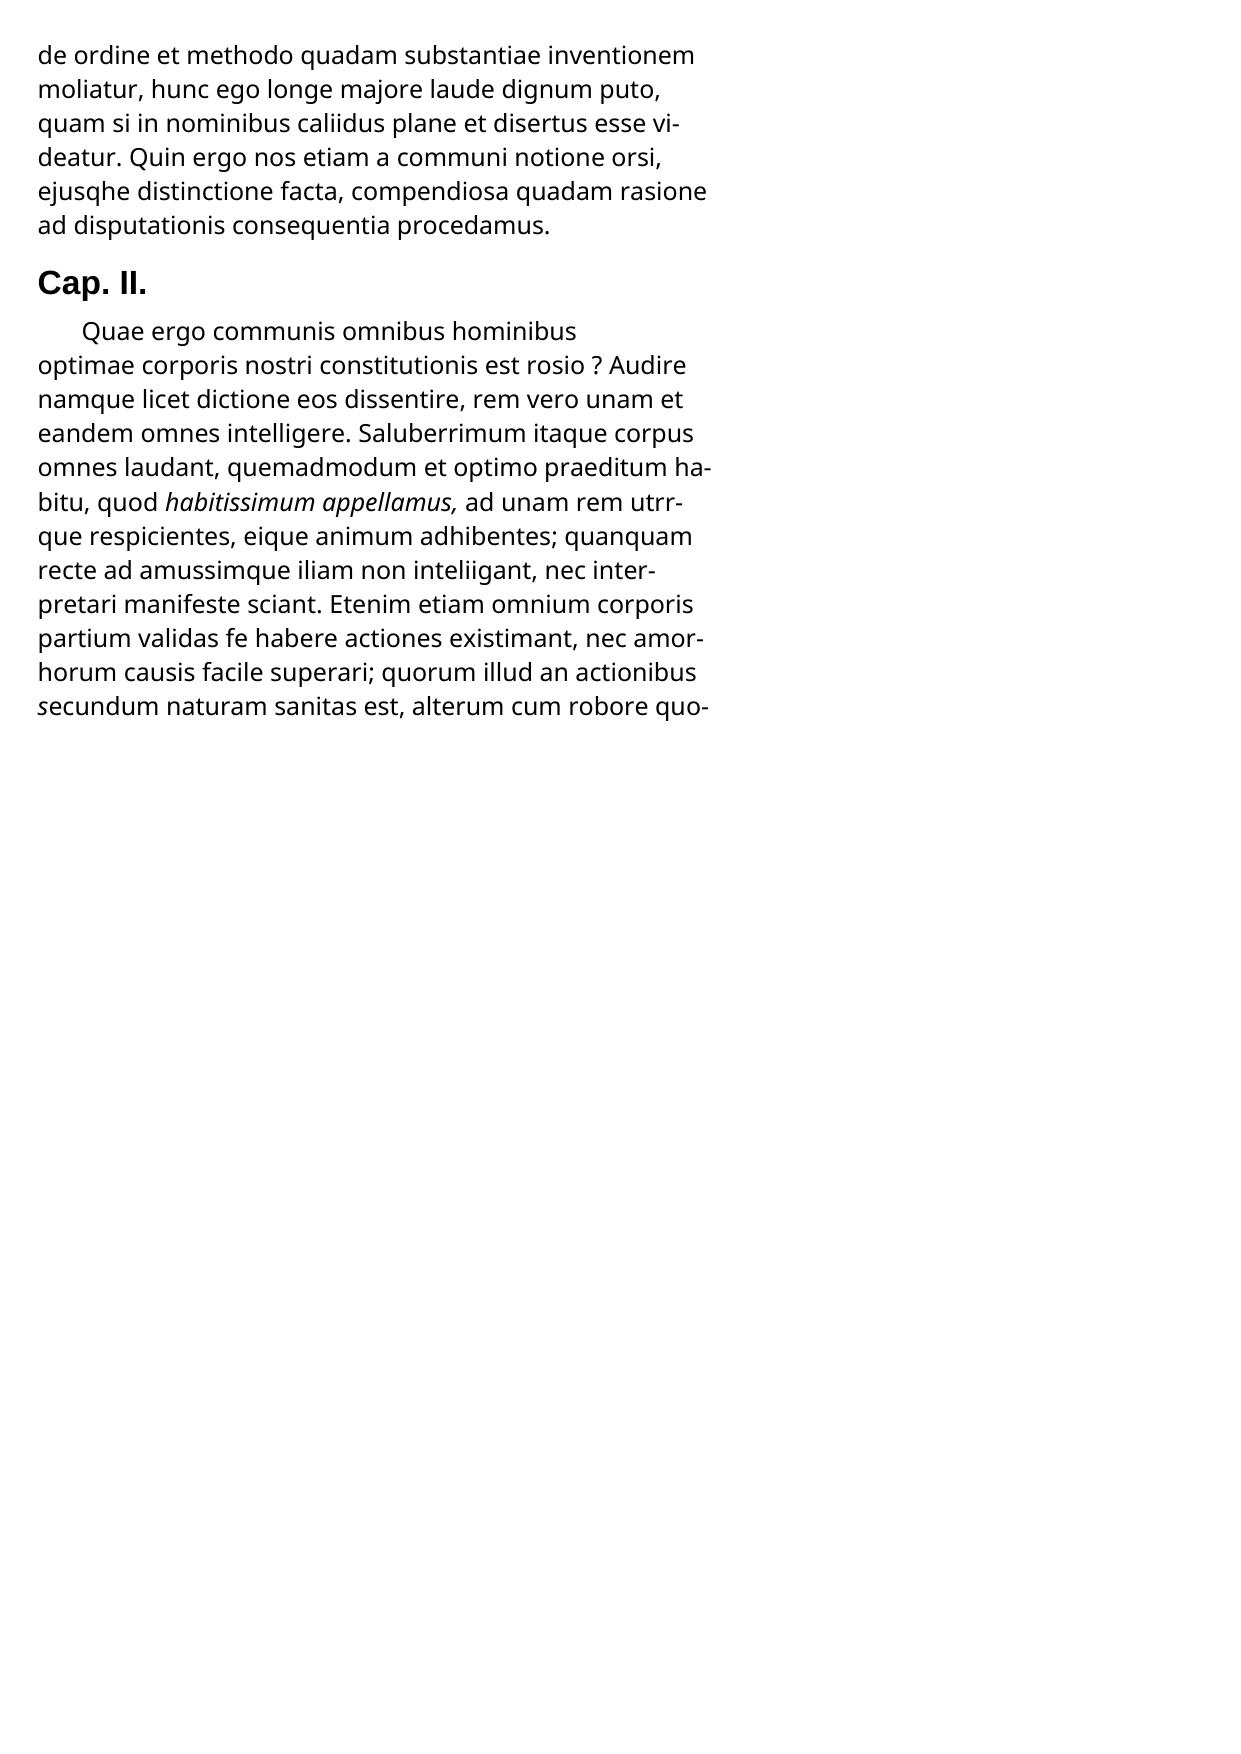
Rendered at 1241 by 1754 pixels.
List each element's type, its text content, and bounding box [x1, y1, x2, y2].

text Quae ergo communis omnibus hominibus optimae corporis nostri constitutionis est rosio ? Audire namque licet dictione eos dissentire, rem vero unam et eandem omnes intelligere. Saluberrimum itaque corpus omnes laudant, quemadmodum et optimo praeditum ha- bitu, quod habitissimum appellamus, ad unam rem utrr- que respicientes, eique animum adhibentes; quanquam recte ad amussimque iliam non inteliigant, nec inter- pretari manifeste sciant. Etenim etiam omnium corporis partium validas fe habere actiones existimant, nec amor- horum causis facile superari; quorum illud an actionibus secundum naturam sanitas est, alterum cum robore quo- [37, 314, 1203, 723]
subtitle Cap. II. [37, 263, 1203, 301]
text de ordine et methodo quadam substantiae inventionem moliatur, hunc ego longe majore laude dignum puto, quam si in nominibus caliidus plane et disertus esse vi- deatur. Quin ergo nos etiam a communi notione orsi, ejusqhe distinctione facta, compendiosa quadam rasione ad disputationis consequentia procedamus. [37, 37, 1203, 242]
